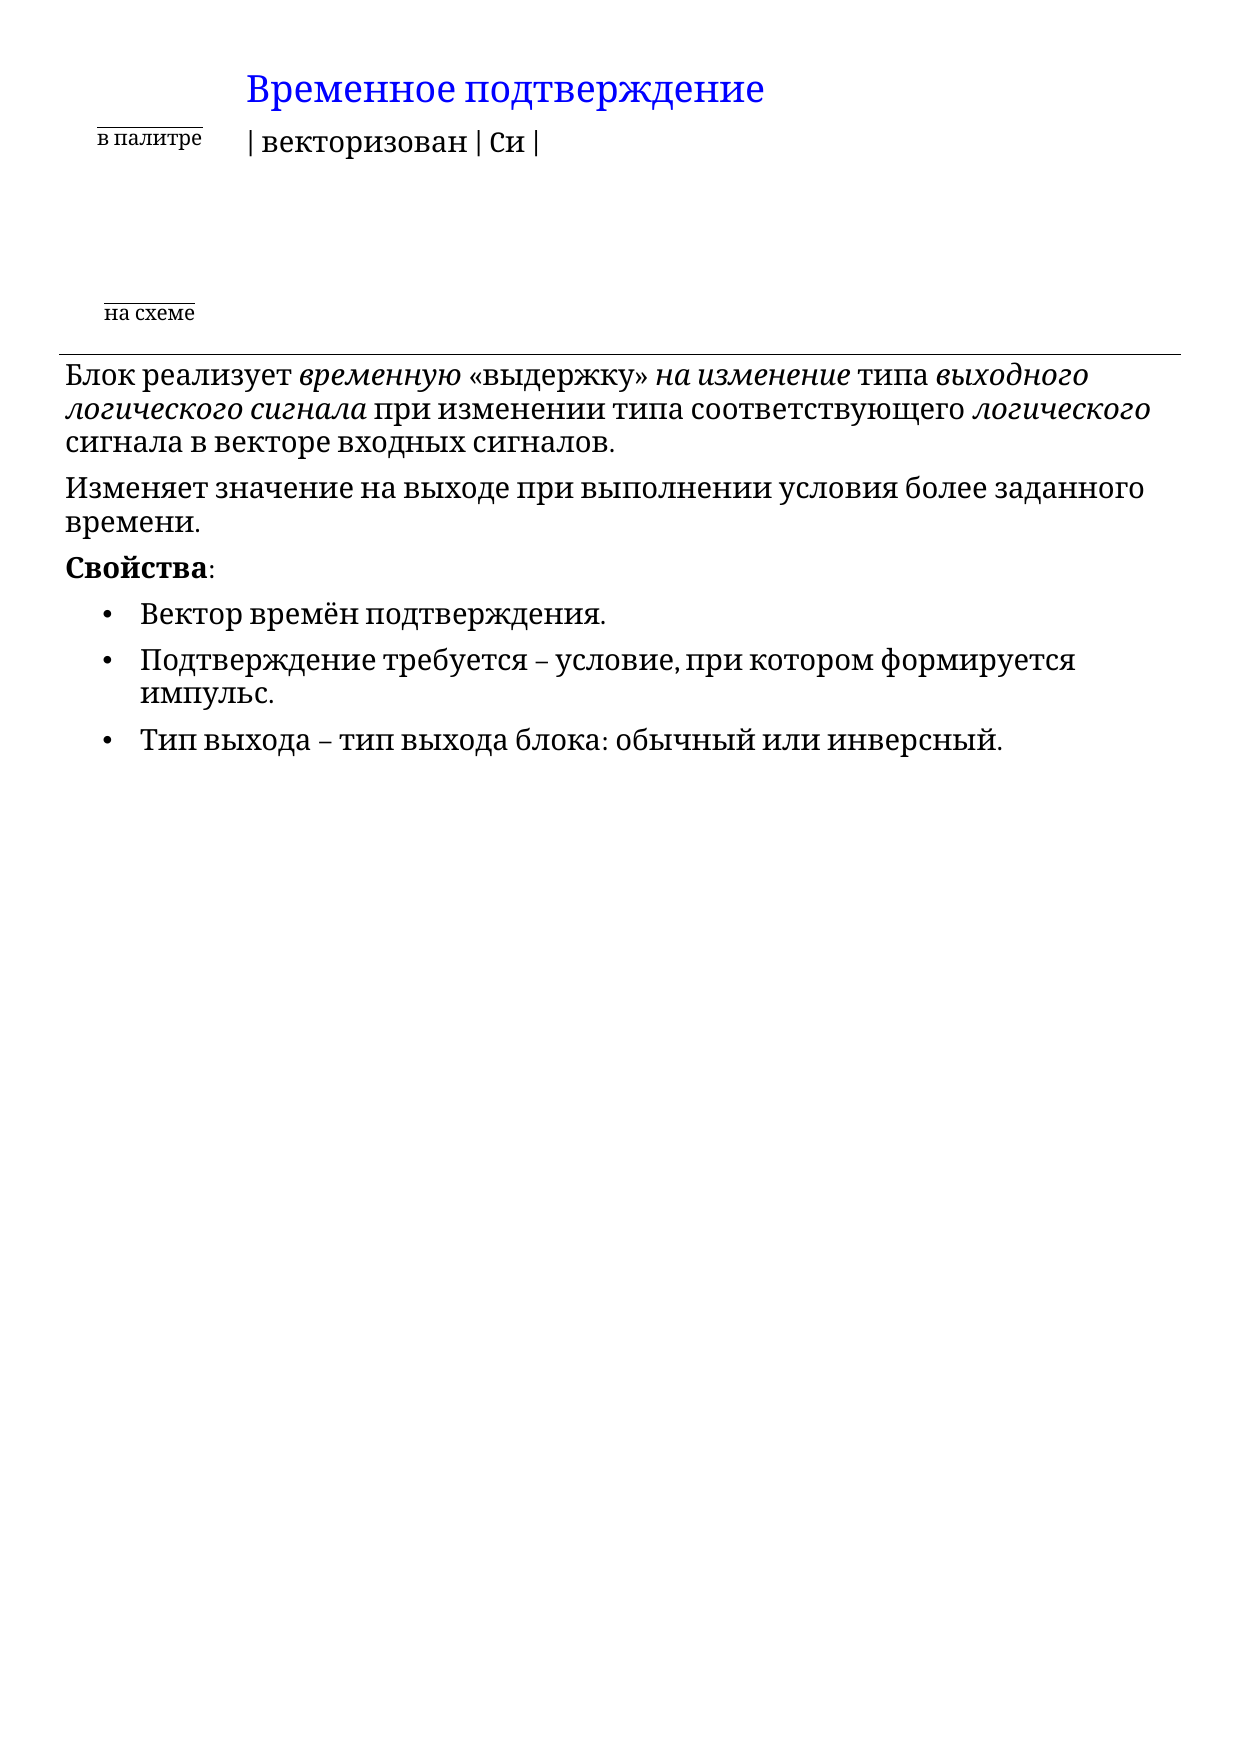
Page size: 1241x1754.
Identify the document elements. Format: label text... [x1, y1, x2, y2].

table_cell в палитре [59, 121, 240, 178]
table_cell [240, 296, 1181, 353]
table_cell на схеме [59, 296, 240, 353]
table_header [59, 59, 240, 121]
table_cell [240, 178, 1181, 296]
table_cell Блок реализует временную «выдержку» на изменение типа выходного логического сигнала при изменении типа соответствующего логического сигнала в векторе входных сигналов. Изменяет значение на выходе при выполнении условия более заданного времени. Свойства: Вектор времён подтверждения. Подтверждение требуется – условие, при котором формируется импульс. Тип выхода – тип выхода блока: обычный или инверсный. [59, 355, 1181, 775]
table_cell [59, 178, 240, 296]
table_header Временное подтверждение [240, 59, 1181, 121]
table_cell | векторизован | Cи | [240, 121, 1181, 178]
